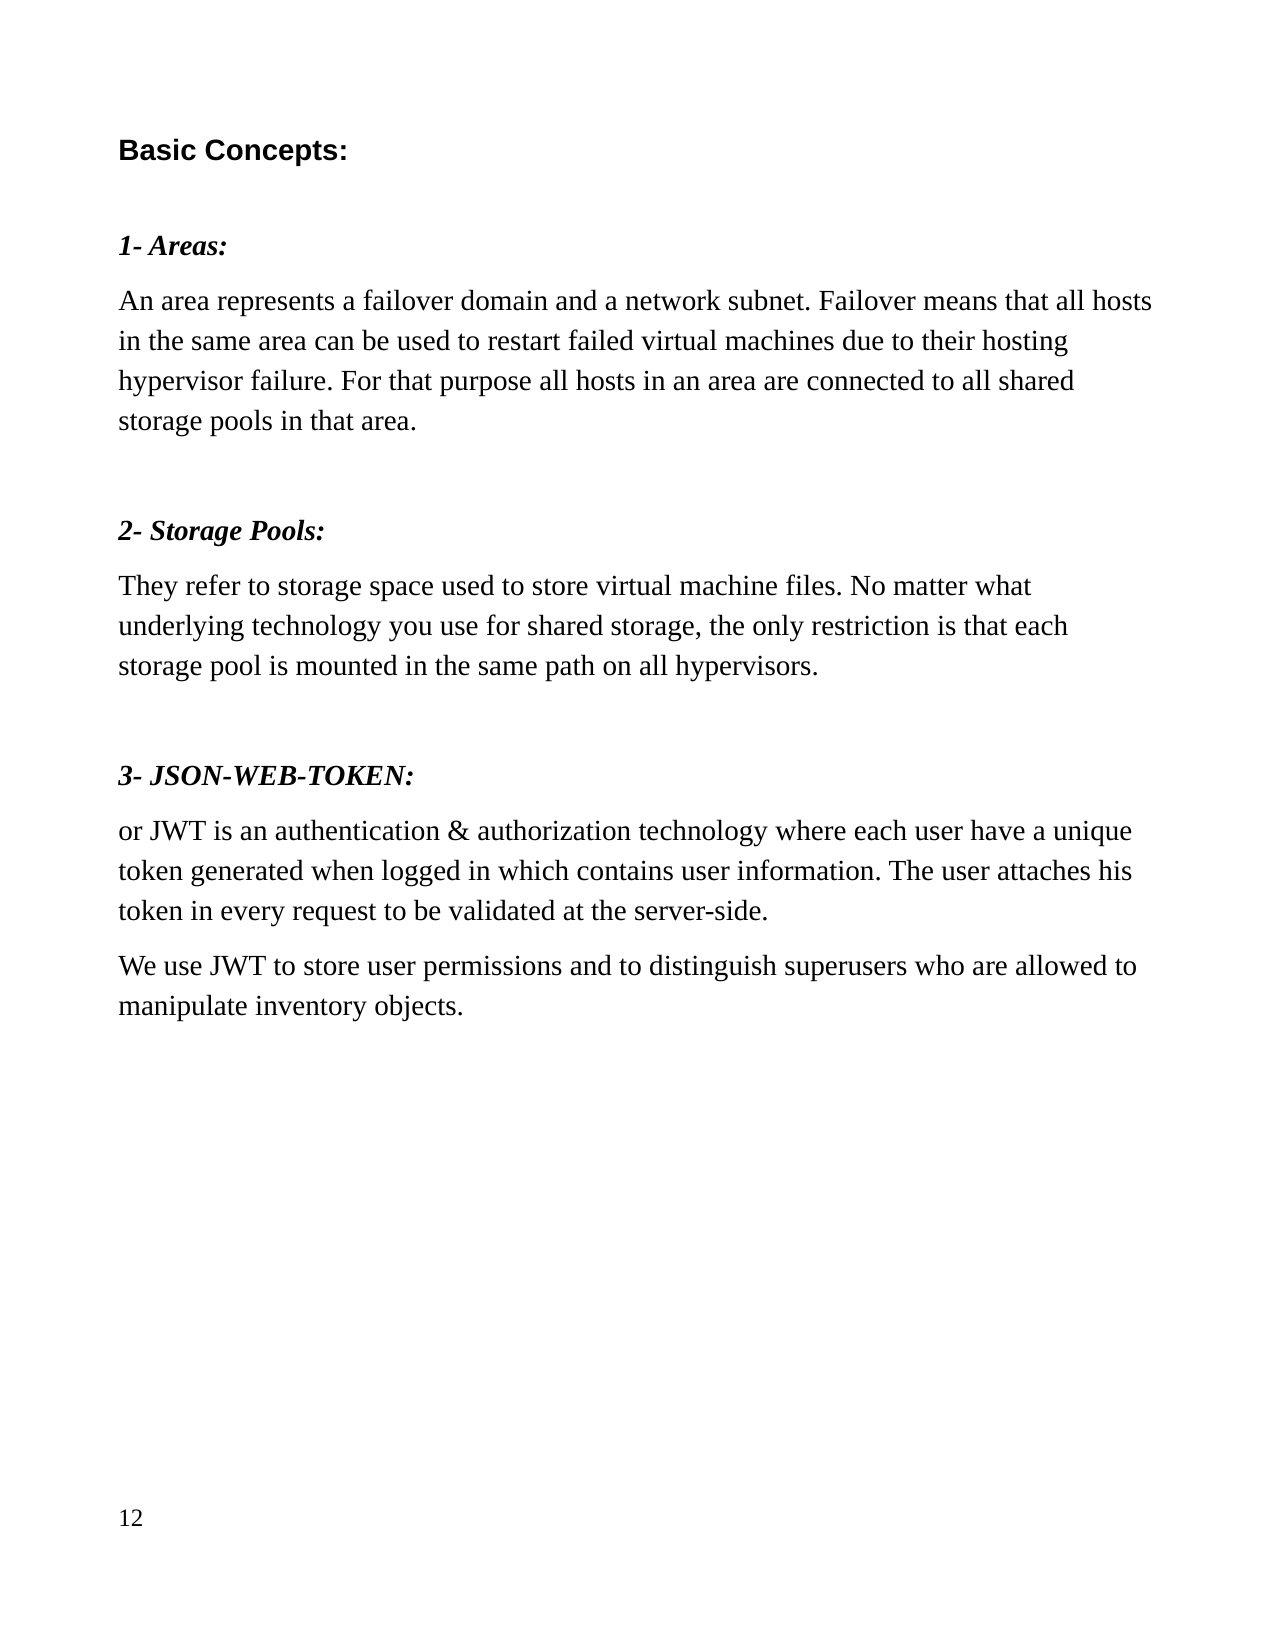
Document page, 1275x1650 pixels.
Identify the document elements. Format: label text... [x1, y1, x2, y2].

text They refer to storage space used to store virtual machine files. No matter what underlying technology you use for shared storage, the only restriction is that each storage pool is mounted in the same path on all hypervisors. [118, 568, 1157, 682]
text 3- JSON-WEB-TOKEN: [118, 758, 1157, 791]
text 1- Areas: [118, 228, 1157, 262]
text We use JWT to store user permissions and to distinguish superusers who are allowed to manipulate inventory objects. [118, 948, 1157, 1022]
text An area represents a failover domain and a network subnet. Failover means that all hosts in the same area can be used to restart failed virtual machines due to their hosting hypervisor failure. For that purpose all hosts in an area are connected to all shared storage pools in that area. [118, 283, 1157, 437]
text 2- Storage Pools: [118, 513, 1157, 547]
text or JWT is an authentication & authorization technology where each user have a unique token generated when logged in which contains user information. The user attaches his token in every request to be validated at the server-side. [118, 813, 1157, 927]
subtitle Basic Concepts: [118, 133, 1157, 166]
